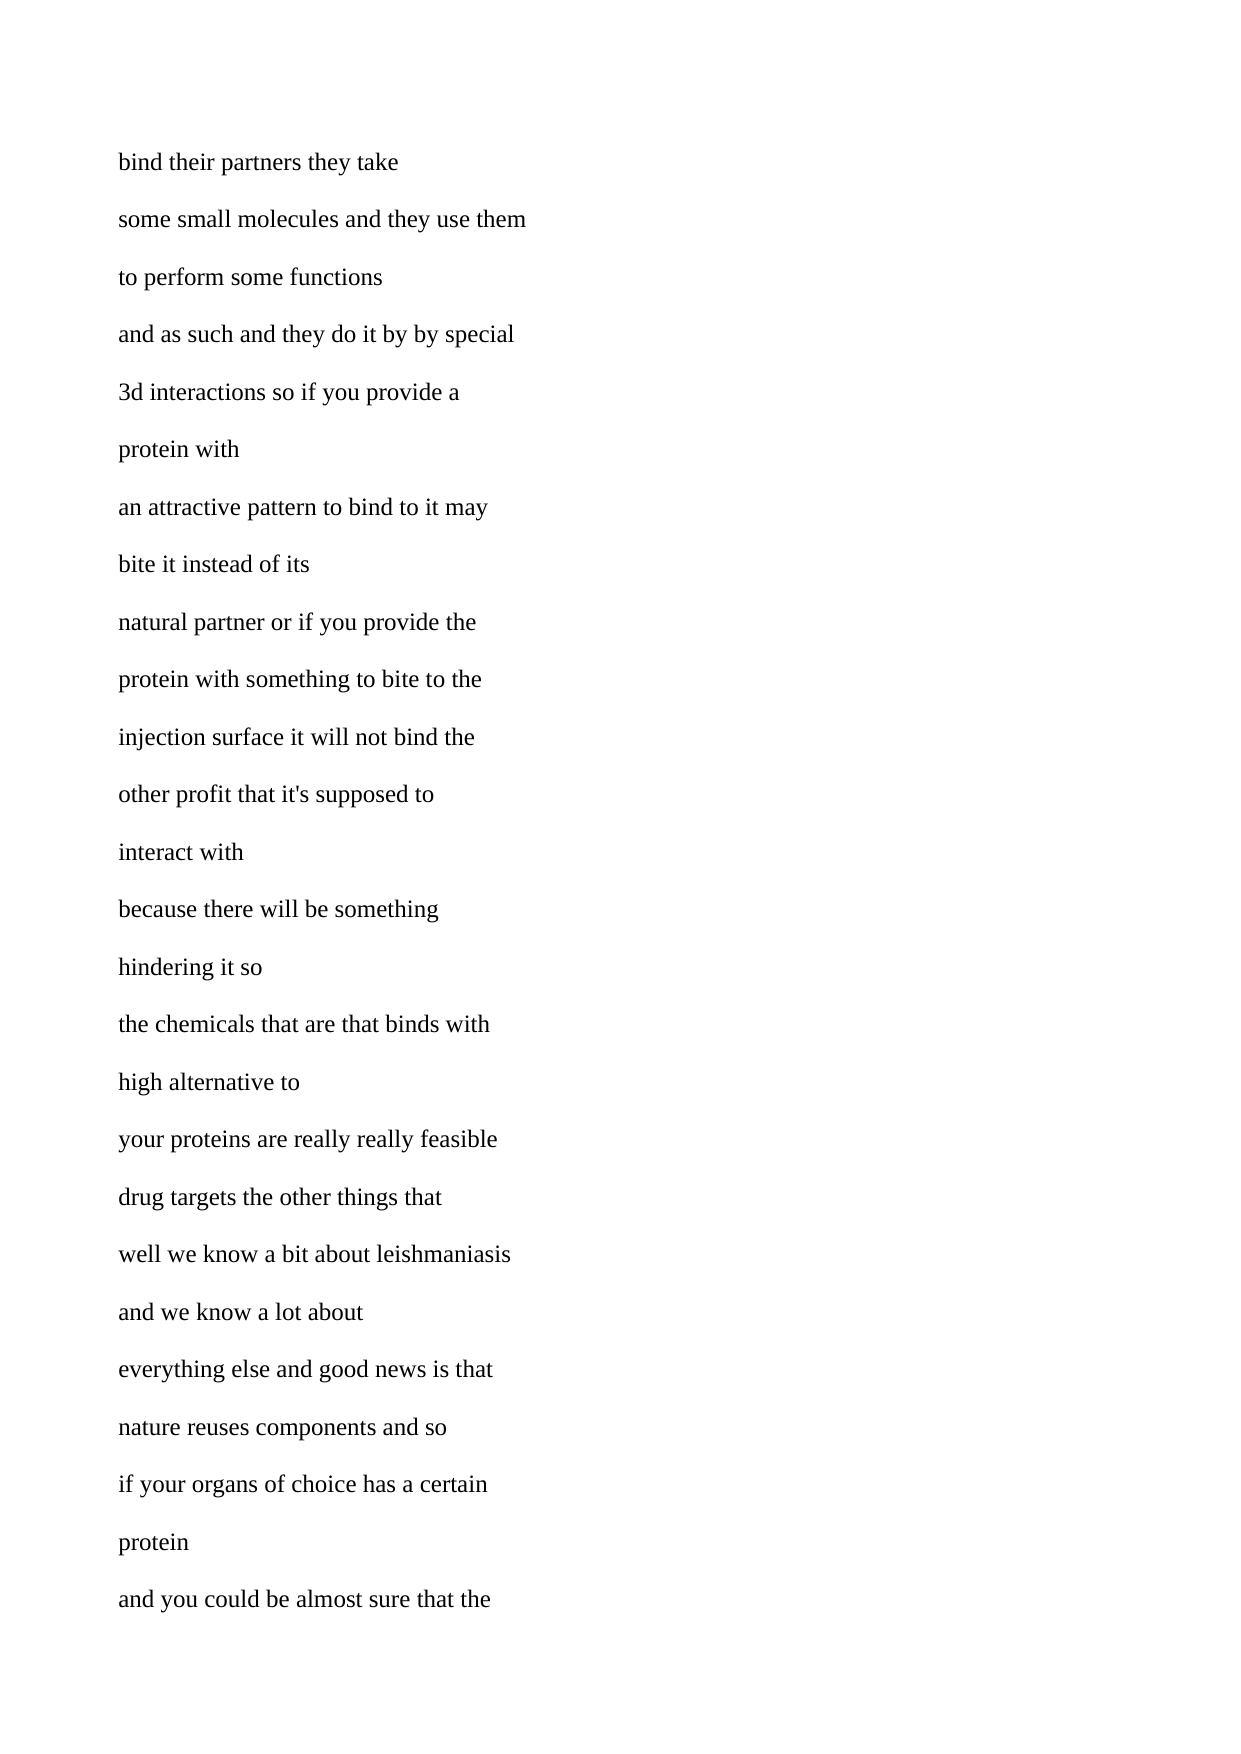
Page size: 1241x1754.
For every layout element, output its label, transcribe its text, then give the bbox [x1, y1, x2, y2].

text to perform some functions [118, 262, 1122, 291]
text nature reuses components and so [118, 1412, 1122, 1441]
text your proteins are really really feasible [118, 1124, 1122, 1153]
text well we know a bit about leishmaniasis [118, 1239, 1122, 1268]
text if your organs of choice has a certain [118, 1469, 1122, 1498]
text interact with [118, 837, 1122, 866]
text some small molecules and they use them [118, 204, 1122, 233]
text hindering it so [118, 952, 1122, 981]
text and we know a lot about [118, 1297, 1122, 1326]
text because there will be something [118, 894, 1122, 923]
text drug targets the other things that [118, 1182, 1122, 1211]
text protein [118, 1527, 1122, 1556]
text protein with something to bite to the [118, 664, 1122, 693]
text everything else and good news is that [118, 1354, 1122, 1383]
text and as such and they do it by by special [118, 319, 1122, 348]
text bite it instead of its [118, 549, 1122, 578]
text the chemicals that are that binds with [118, 1009, 1122, 1038]
text and you could be almost sure that the [118, 1584, 1122, 1613]
text an attractive pattern to bind to it may [118, 492, 1122, 521]
text injection surface it will not bind the [118, 722, 1122, 751]
text protein with [118, 434, 1122, 463]
text bind their partners they take [118, 147, 1122, 176]
text 3d interactions so if you provide a [118, 377, 1122, 406]
text high alternative to [118, 1067, 1122, 1096]
text natural partner or if you provide the [118, 607, 1122, 636]
text other profit that it's supposed to [118, 779, 1122, 808]
